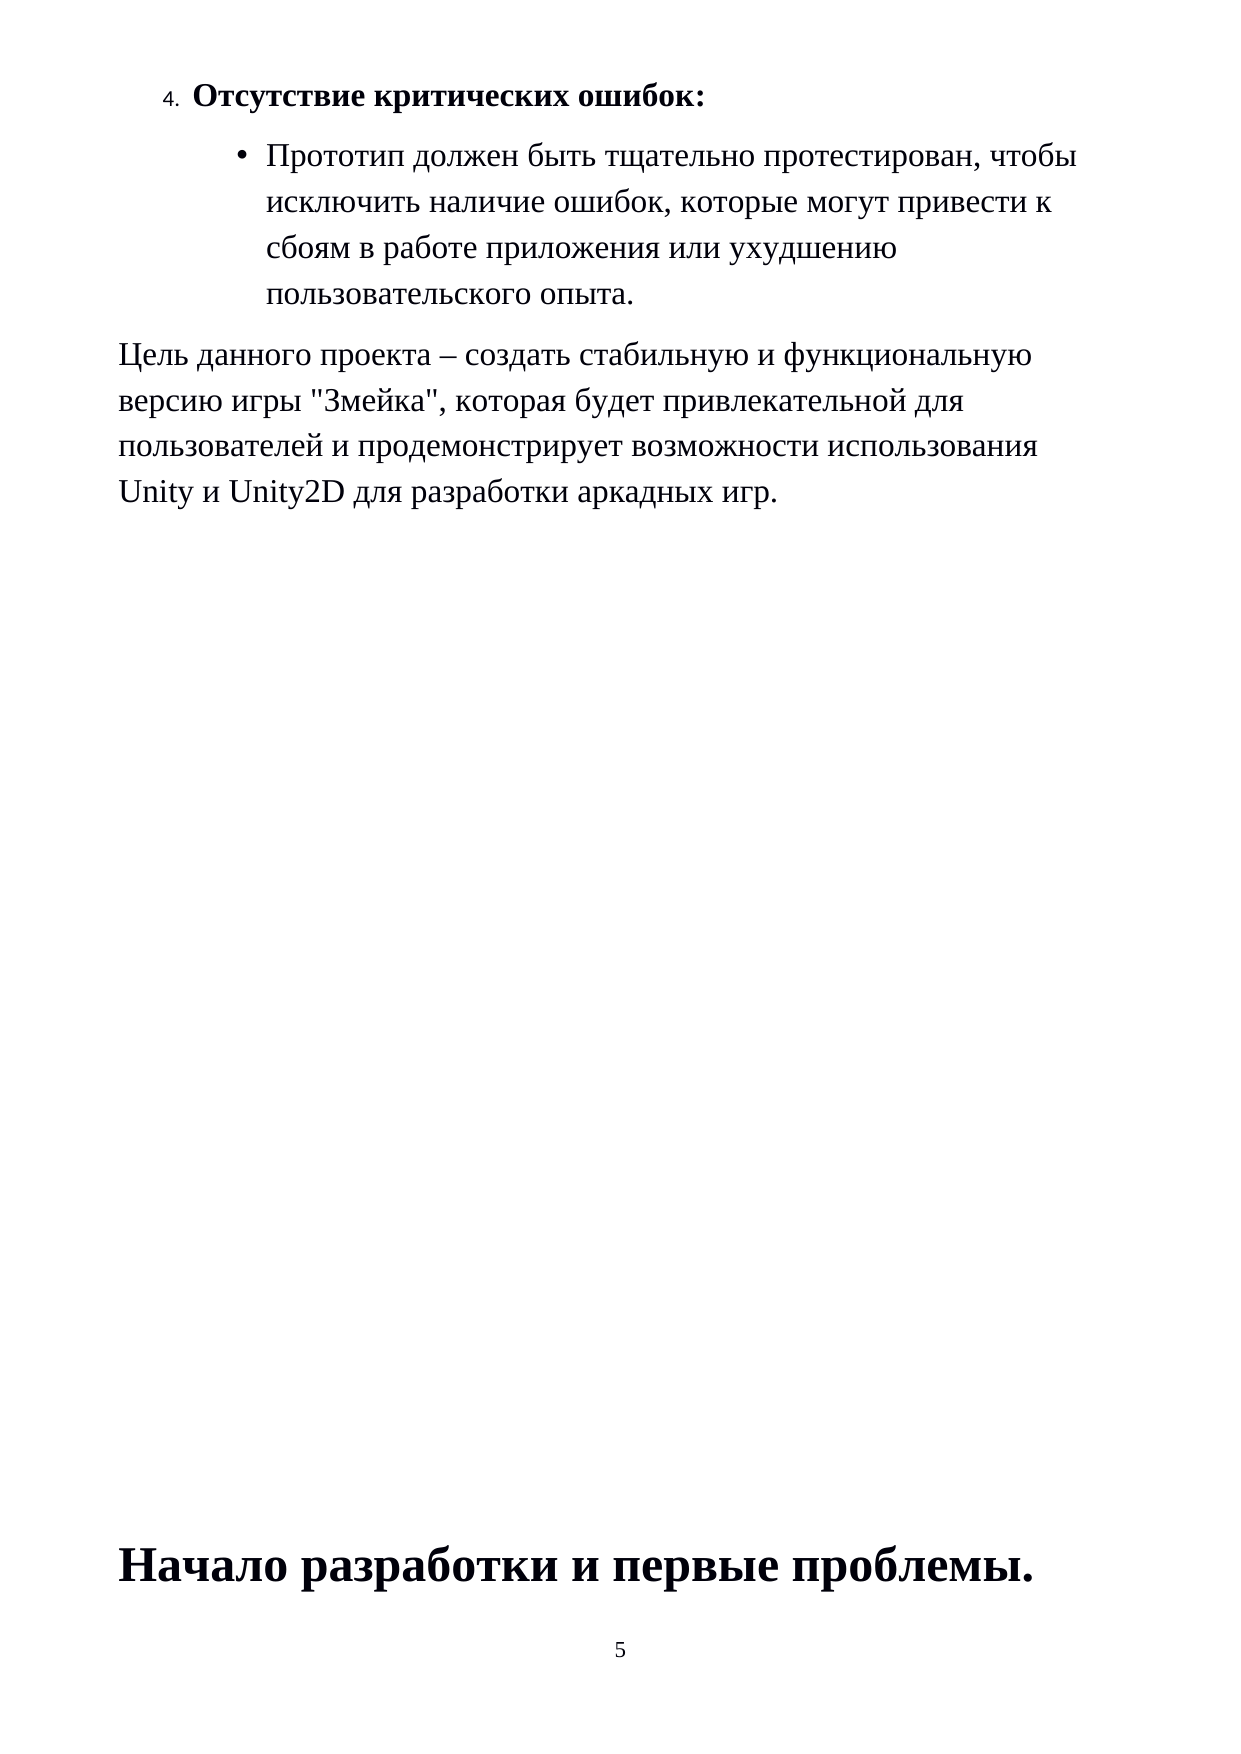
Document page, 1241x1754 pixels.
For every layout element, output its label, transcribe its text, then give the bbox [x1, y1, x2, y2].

text Начало разработки и первые проблемы. [118, 1535, 1122, 1592]
text Цель данного проекта – создать стабильную и функциональную версию игры "Змейка", которая будет привлекательной для пользователей и продемонстрирует возможности использования Unity и Unity2D для разработки аркадных игр. [118, 334, 1122, 510]
list Прототип должен быть тщательно протестирован, чтобы исключить наличие ошибок, которые могут привести к сбоям в работе приложения или ухудшению пользовательского опыта. [236, 136, 1122, 312]
list Отсутствие критических ошибок: [162, 75, 1122, 113]
